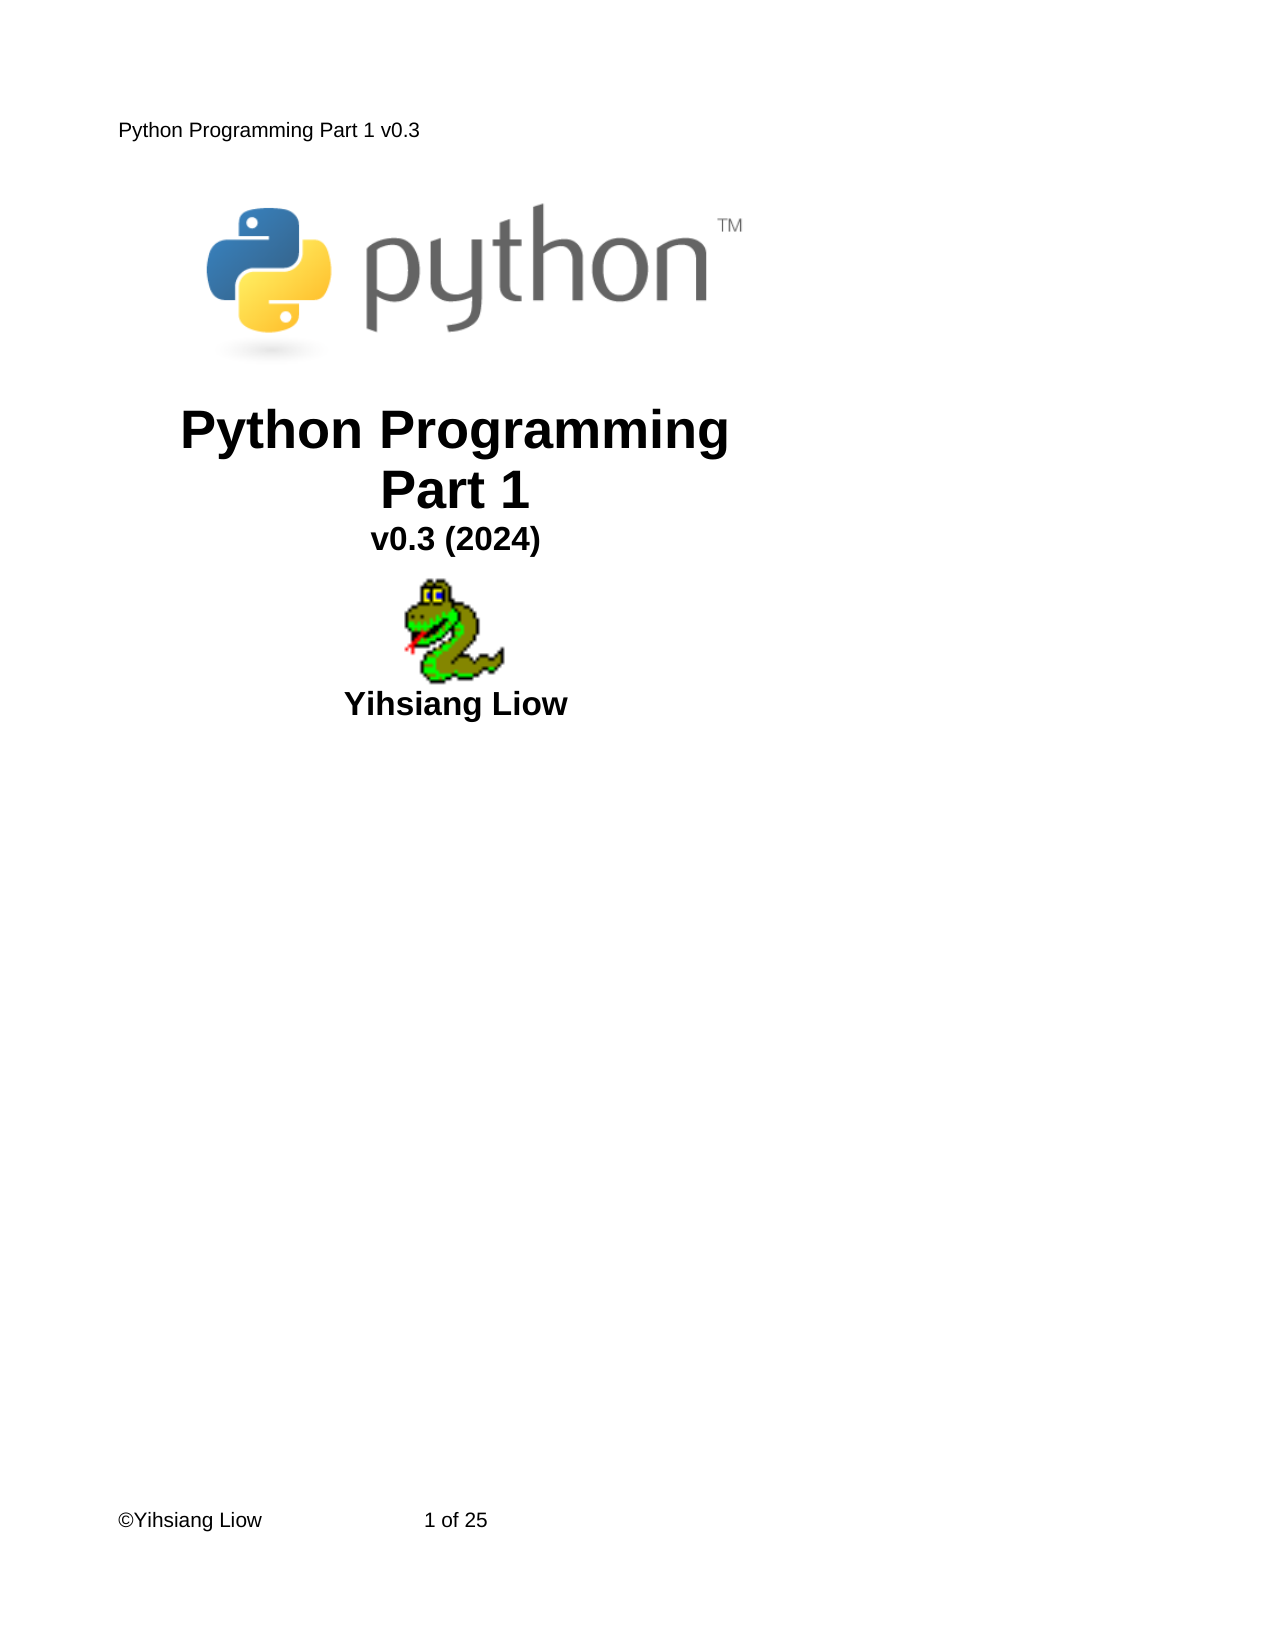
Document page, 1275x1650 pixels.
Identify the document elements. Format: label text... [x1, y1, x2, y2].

text Yihsiang Liow [118, 557, 793, 722]
text Part 1 [118, 459, 793, 520]
text Python Programming [118, 399, 793, 459]
text v0.3 (2024) [118, 520, 793, 557]
picture [118, 171, 794, 399]
